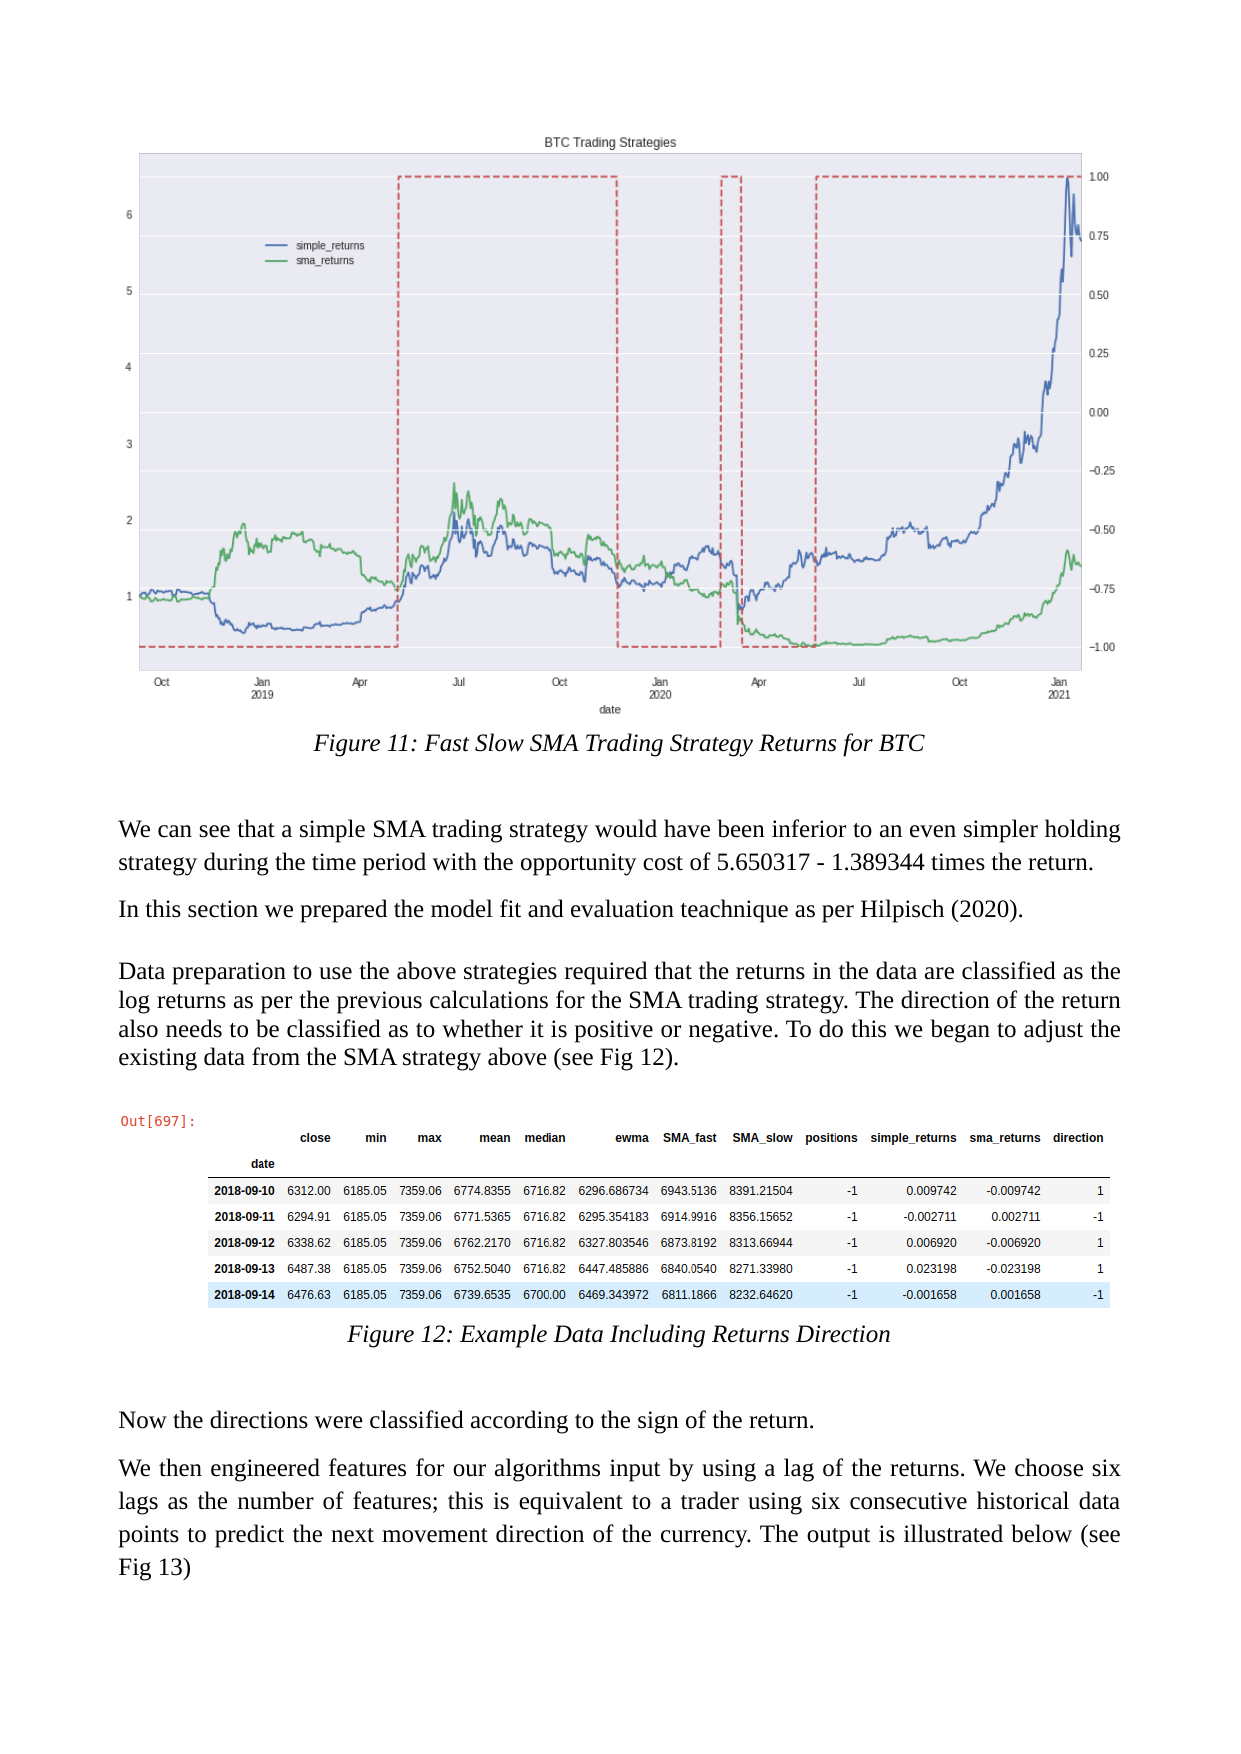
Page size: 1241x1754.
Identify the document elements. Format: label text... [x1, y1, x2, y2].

text We then engineered features for our algorithms input by using a lag of the returns. We choose six lags as the number of features; this is equivalent to a trader using six consecutive historical data points to predict the next movement direction of the currency. The output is illustrated below (see Fig 13) [118, 1453, 1122, 1581]
picture [118, 130, 1123, 723]
text Now the directions were classified according to the sign of the return. [118, 1406, 1122, 1434]
text Figure 12: Example Data Including Returns Direction [118, 1314, 1122, 1348]
text In this section we prepared the model fit and evaluation teachnique as per Hilpisch (2020). [118, 894, 1122, 923]
text Data preparation to use the above strategies required that the returns in the data are classified as the log returns as per the previous calculations for the SMA trading strategy. The direction of the return also needs to be classified as to whether it is positive or negative. To do this we began to adjust the existing data from the SMA strategy above (see Fig 12). [118, 956, 1122, 1071]
picture [118, 1112, 1123, 1314]
text Figure 11: Fast Slow SMA Trading Strategy Returns for BTC [118, 723, 1122, 756]
text We can see that a simple SMA trading strategy would have been inferior to an even simpler holding strategy during the time period with the opportunity cost of 5.650317 - 1.389344 times the return. [118, 814, 1122, 876]
